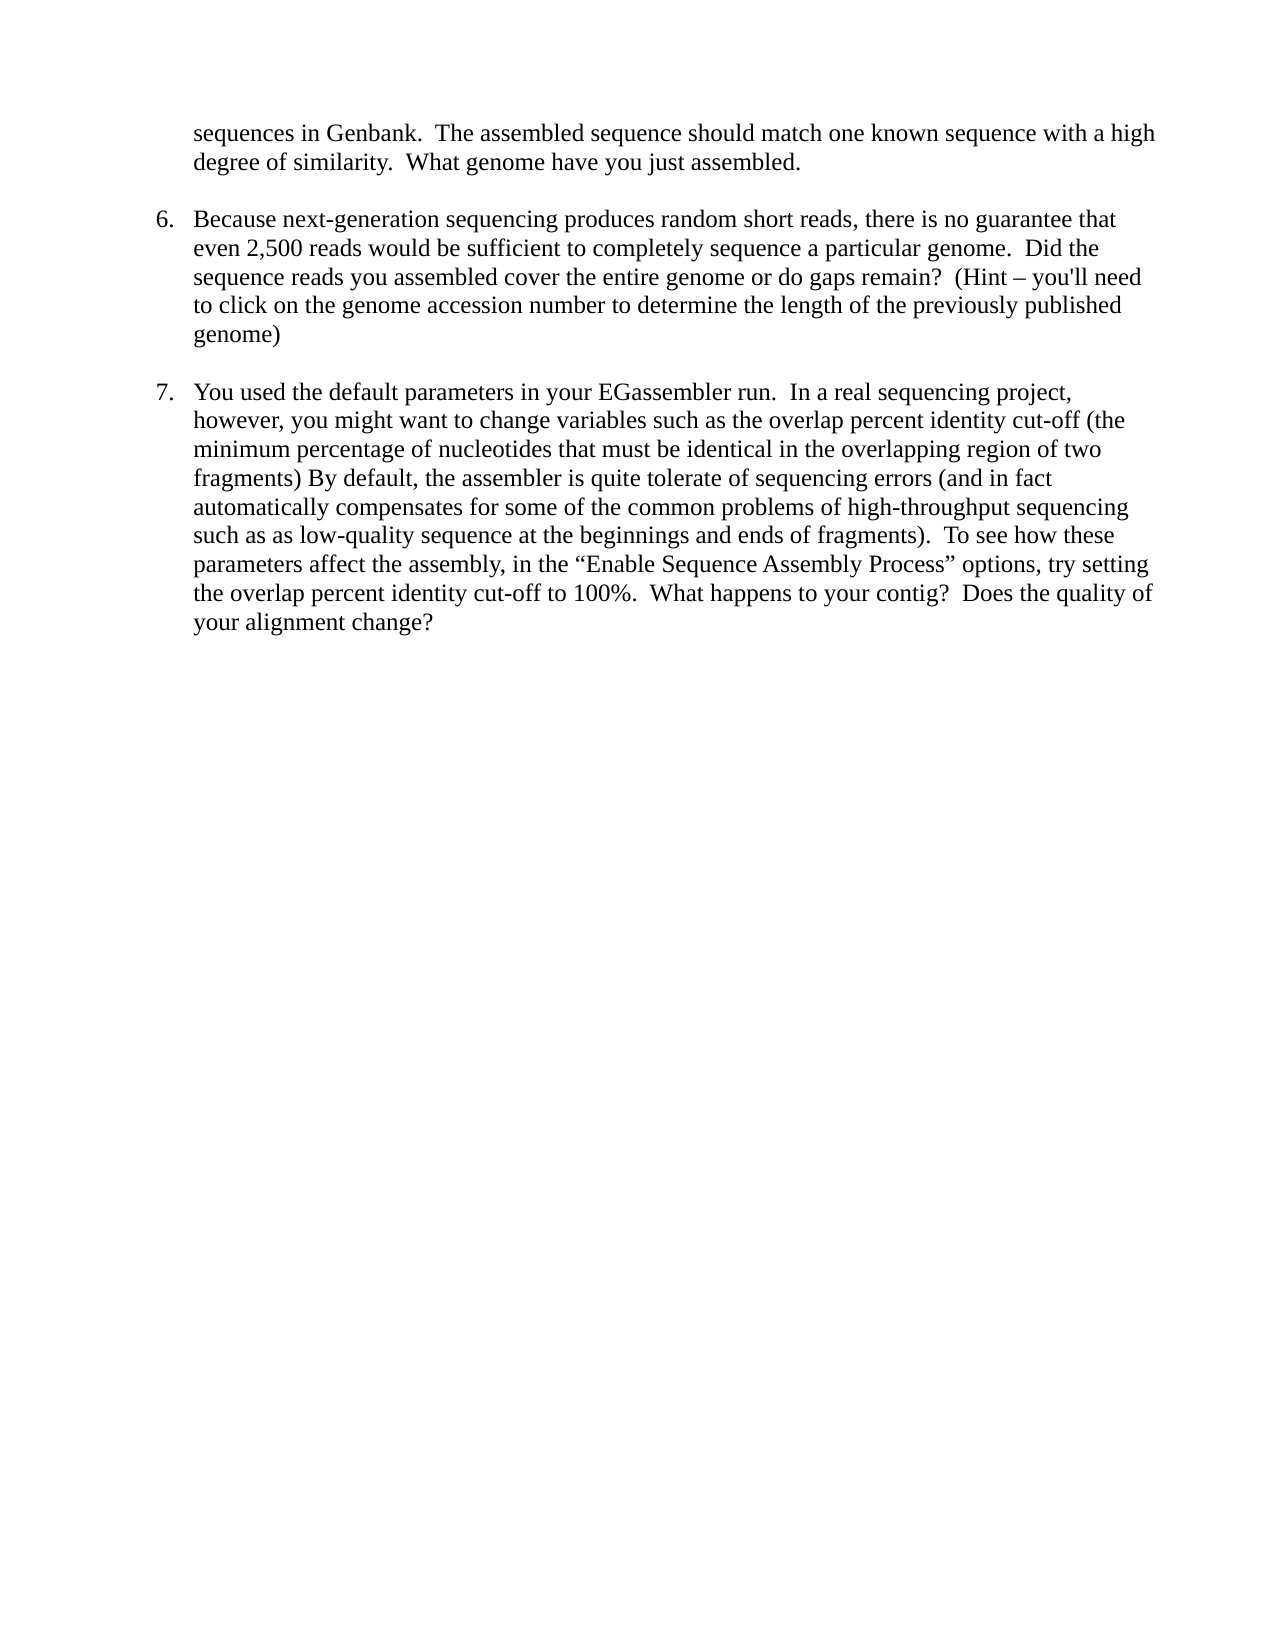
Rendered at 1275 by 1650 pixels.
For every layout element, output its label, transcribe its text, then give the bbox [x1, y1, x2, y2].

list sequences in Genbank. The assembled sequence should match one known sequence with a high degree of similarity. What genome have you just assembled. [156, 118, 1157, 176]
list Because next-generation sequencing produces random short reads, there is no guarantee that even 2,500 reads would be sufficient to completely sequence a particular genome. Did the sequence reads you assembled cover the entire genome or do gaps remain? (Hint – you'll need to click on the genome accession number to determine the length of the previously published genome) [156, 204, 1157, 348]
list You used the default parameters in your EGassembler run. In a real sequencing project, however, you might want to change variables such as the overlap percent identity cut-off (the minimum percentage of nucleotides that must be identical in the overlapping region of two fragments) By default, the assembler is quite tolerate of sequencing errors (and in fact automatically compensates for some of the common problems of high-throughput sequencing such as as low-quality sequence at the beginnings and ends of fragments). To see how these parameters affect the assembly, in the “Enable Sequence Assembly Process” options, try setting the overlap percent identity cut-off to 100%. What happens to your contig? Does the quality of your alignment change? [156, 377, 1157, 636]
